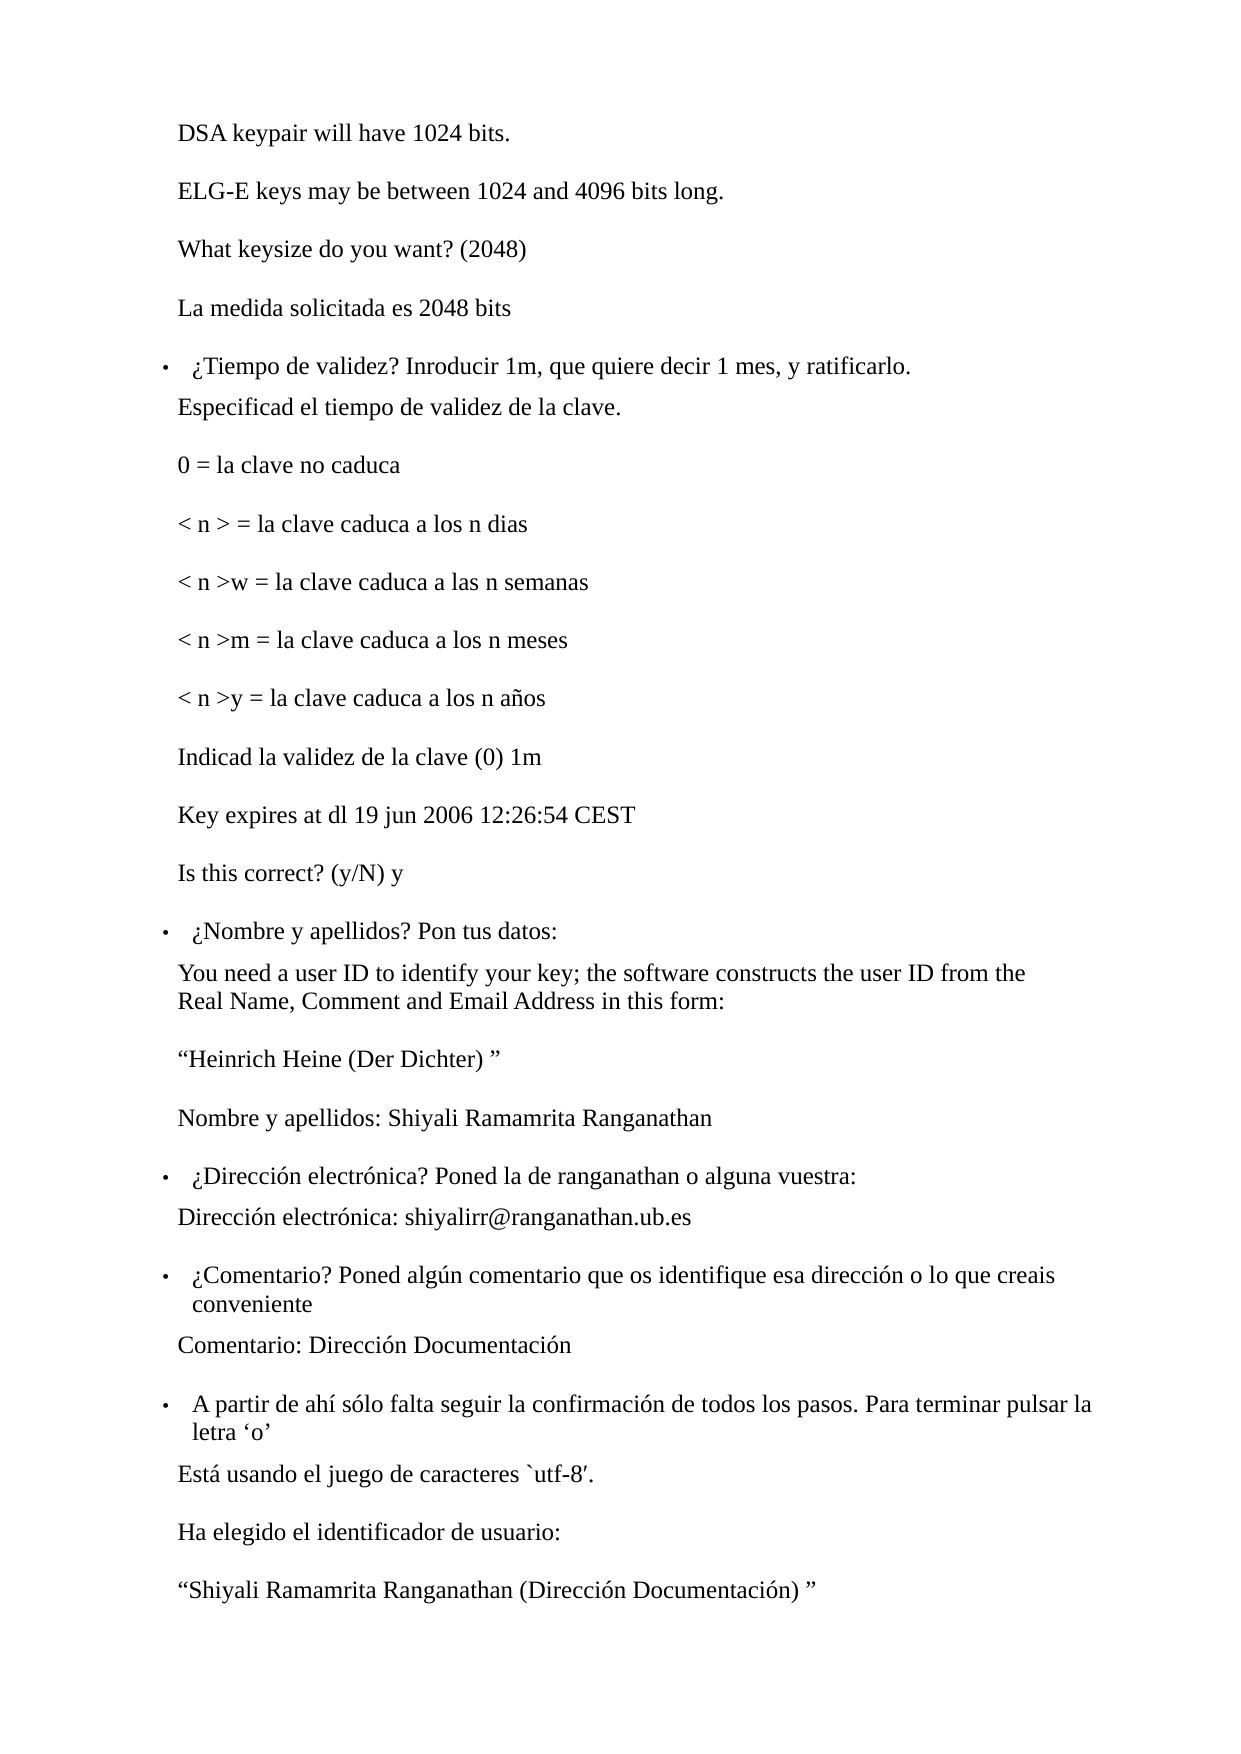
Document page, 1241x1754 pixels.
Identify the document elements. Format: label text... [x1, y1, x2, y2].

text You need a user ID to identify your key; the software constructs the user ID from the Real Name, Comment and Email Address in this form: [177, 958, 1063, 1015]
text Indicad la validez de la clave (0) 1m [177, 742, 1063, 770]
text Comentario: Dirección Documentación [177, 1331, 1063, 1359]
text < n >w = la clave caduca a las n semanas [177, 567, 1063, 596]
text “Heinrich Heine (Der Dichter) ” [177, 1044, 1063, 1073]
text 0 = la clave no caduca [177, 451, 1063, 479]
list ¿Tiempo de validez? Inroducir 1m, que quiere decir 1 mes, y ratificarlo. [162, 351, 1122, 380]
text La medida solicitada es 2048 bits [177, 293, 1063, 322]
text Especificad el tiempo de validez de la clave. [177, 392, 1063, 421]
text Is this correct? (y/N) y [177, 858, 1063, 887]
text What keysize do you want? (2048) [177, 234, 1063, 263]
text Ha elegido el identificador de usuario: [177, 1517, 1063, 1546]
text Dirección electrónica: shiyalirr@ranganathan.ub.es [177, 1202, 1063, 1231]
text Key expires at dl 19 jun 2006 12:26:54 CEST [177, 800, 1063, 829]
text < n >m = la clave caduca a los n meses [177, 625, 1063, 654]
text < n > = la clave caduca a los n dias [177, 509, 1063, 537]
text Está usando el juego de caracteres `utf-8′. [177, 1459, 1063, 1487]
text DSA keypair will have 1024 bits. [177, 118, 1063, 147]
text ELG-E keys may be between 1024 and 4096 bits long. [177, 176, 1063, 205]
list ¿Comentario? Poned algún comentario que os identifique esa dirección o lo que creais conveniente [162, 1261, 1122, 1318]
text “Shiyali Ramamrita Ranganathan (Dirección Documentación) ” [177, 1575, 1063, 1604]
list ¿Nombre y apellidos? Pon tus datos: [162, 916, 1122, 945]
list A partir de ahí sólo falta seguir la confirmación de todos los pasos. Para terminar pulsar la letra ‘o’ [162, 1389, 1122, 1446]
text < n >y = la clave caduca a los n años [177, 683, 1063, 712]
list ¿Dirección electrónica? Poned la de ranganathan o alguna vuestra: [162, 1161, 1122, 1190]
text Nombre y apellidos: Shiyali Ramamrita Ranganathan [177, 1103, 1063, 1132]
